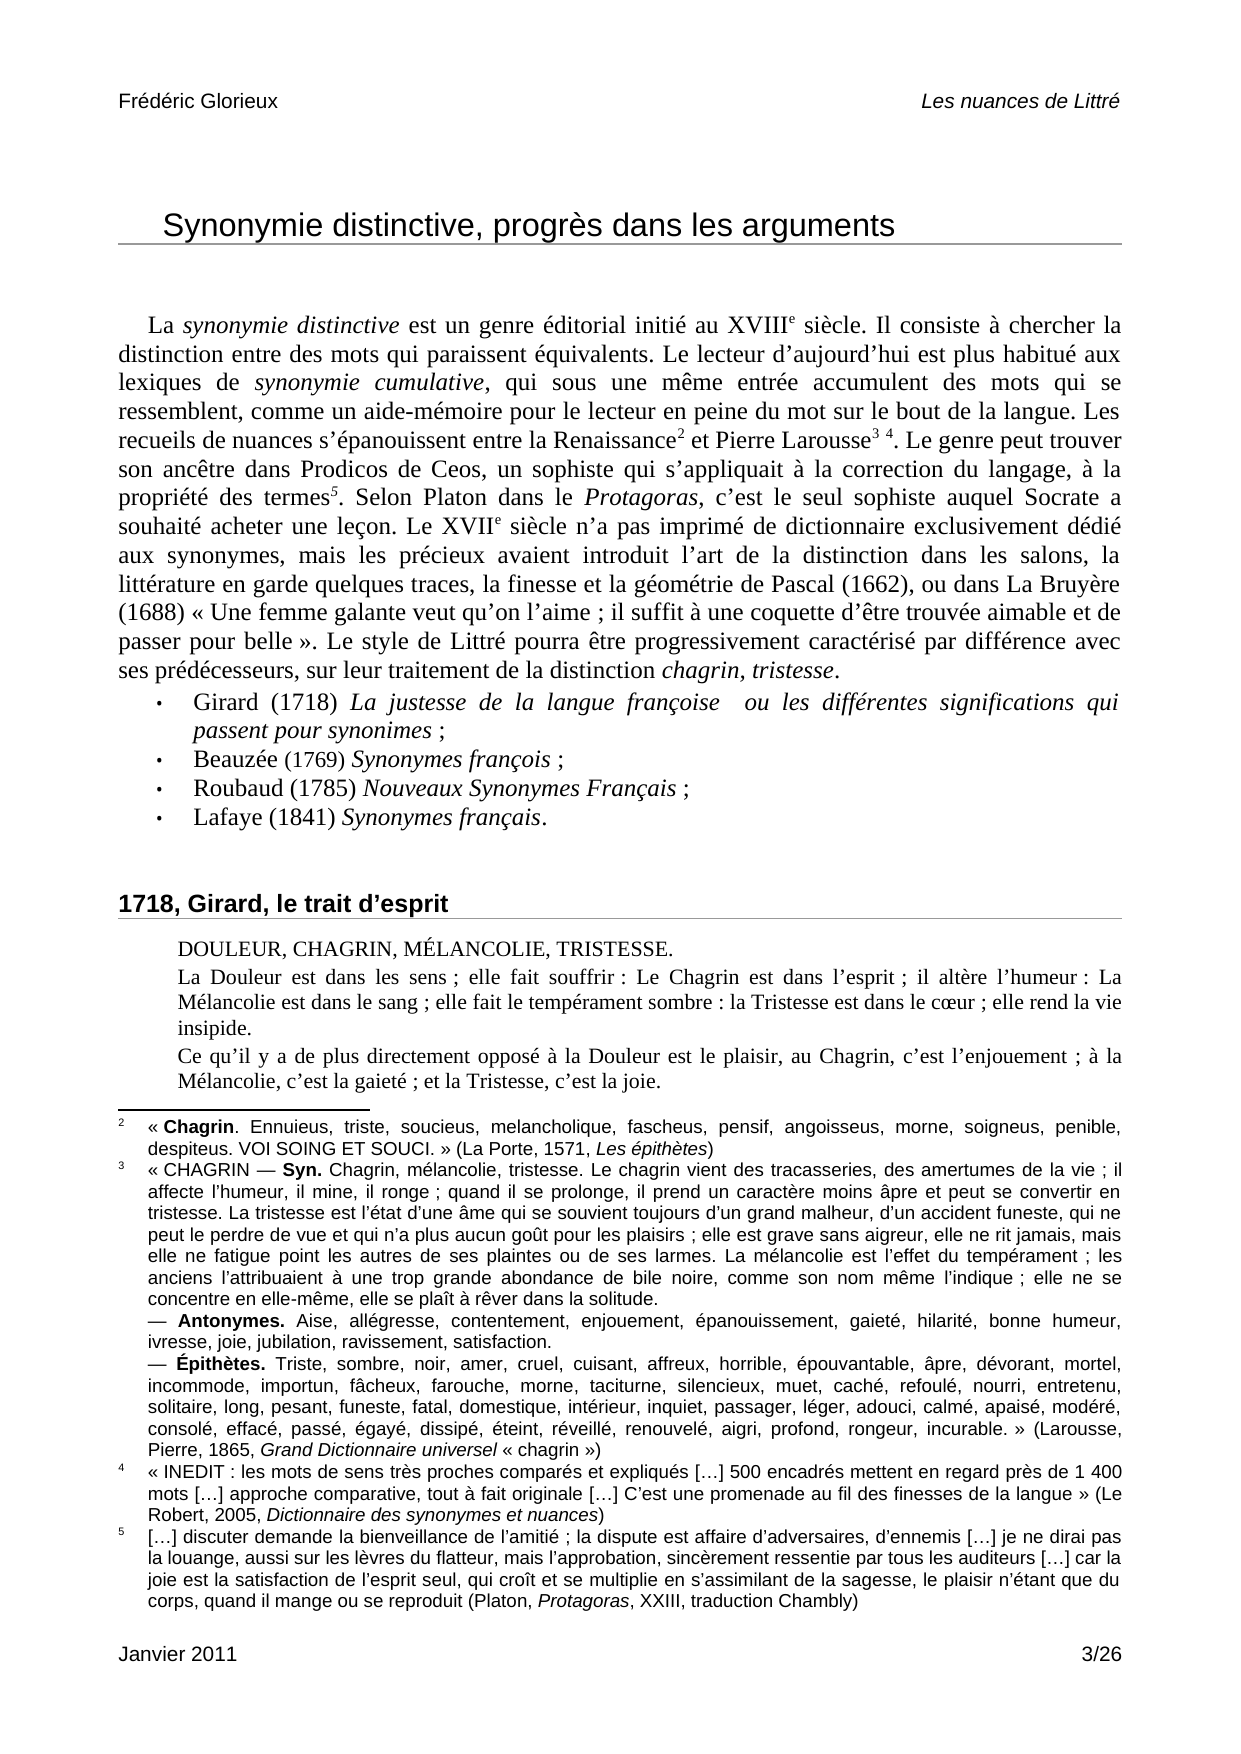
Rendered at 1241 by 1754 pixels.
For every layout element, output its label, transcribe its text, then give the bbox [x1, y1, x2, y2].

text La synonymie distinctive est un genre éditorial initié au XVIIIe siècle. Il consiste à chercher la distinction entre des mots qui paraissent équivalents. Le lecteur d’aujourd’hui est plus habitué aux lexiques de synonymie cumulative, qui sous une même entrée accumulent des mots qui se ressemblent, comme un aide-mémoire pour le lecteur en peine du mot sur le bout de la langue. Les recueils de nuances s’épanouissent entre la Renaissance et Pierre Larousse . Le genre peut trouver son ancêtre dans Prodicos de Ceos, un sophiste qui s’appliquait à la correction du langage, à la propriété des termes. Selon Platon dans le Protagoras, c’est le seul sophiste auquel Socrate a souhaité acheter une leçon. Le XVIIe siècle n’a pas imprimé de dictionnaire exclusivement dédié aux synonymes, mais les précieux avaient introduit l’art de la distinction dans les salons, la littérature en garde quelques traces, la finesse et la géométrie de Pascal (1662), ou dans La Bruyère (1688) « Une femme galante veut qu’on l’aime ; il suffit à une coquette d’être trouvée aimable et de passer pour belle ». Le style de Littré pourra être progressivement caractérisé par différence avec ses prédécesseurs, sur leur traitement de la distinction chagrin, tristesse. [118, 310, 1122, 684]
list Beauzée (1769) Synonymes françois ; [156, 744, 1122, 773]
text […] discuter demande la bienveillance de l’amitié ; la dispute est affaire d’adversaires, d’ennemis […] je ne dirai pas la louange, aussi sur les lèvres du flatteur, mais l’approbation, sincèrement ressentie par tous les auditeurs […] car la joie est la satisfaction de l’esprit seul, qui croît et se multiplie en s’assimilant de la sagesse, le plaisir n’étant que du corps, quand il mange ou se reproduit (Platon, Protagoras, XXIII, traduction Chambly) [118, 1525, 1122, 1612]
text « INEDIT : les mots de sens très proches comparés et expliqués […] 500 encadrés mettent en regard près de 1 400 mots […] approche comparative, tout à fait originale […] C’est une promenade au fil des finesses de la langue » (Le Robert, 2005, Dictionnaire des synonymes et nuances) [118, 1461, 1122, 1525]
text « Chagrin. Ennuieus, triste, soucieus, melancholique, fascheus, pensif, angoisseus, morne, soigneus, penible, despiteus. VOI SOING ET SOUCI. » (La Porte, 1571, Les épithètes) [118, 1116, 1122, 1159]
list Lafaye (1841) Synonymes français. [156, 802, 1122, 830]
text DOULEUR, CHAGRIN, MÉLANCOLIE, TRISTESSE. [177, 936, 1122, 961]
text « CHAGRIN — Syn. Chagrin, mélancolie, tristesse. Le chagrin vient des tracasseries, des amertumes de la vie ; il affecte l’humeur, il mine, il ronge ; quand il se prolonge, il prend un caractère moins âpre et peut se convertir en tristesse. La tristesse est l’état d’une âme qui se souvient toujours d’un grand malheur, d’un accident funeste, qui ne peut le perdre de vue et qui n’a plus aucun goût pour les plaisirs ; elle est grave sans aigreur, elle ne rit jamais, mais elle ne fatigue point les autres de ses plaintes ou de ses larmes. La mélancolie est l’effet du tempérament ; les anciens l’attribuaient à une trop grande abondance de bile noire, comme son nom même l’indique ; elle ne se concentre en elle-même, elle se plaît à rêver dans la solitude. — Antonymes. Aise, allégresse, contentement, enjouement, épanouissement, gaieté, hilarité, bonne humeur, ivresse, joie, jubilation, ravissement, satisfaction. — Épithètes. Triste, sombre, noir, amer, cruel, cuisant, affreux, horrible, épouvantable, âpre, dévorant, mortel, incommode, importun, fâcheux, farouche, morne, taciturne, silencieux, muet, caché, refoulé, nourri, entretenu, solitaire, long, pesant, funeste, fatal, domestique, intérieur, inquiet, passager, léger, adouci, calmé, apaisé, modéré, consolé, effacé, passé, égayé, dissipé, éteint, réveillé, renouvelé, aigri, profond, rongeur, incurable. » (Larousse, Pierre, 1865, Grand Dictionnaire universel « chagrin ») [118, 1159, 1122, 1461]
subtitle 1718, Girard, le trait d’esprit [118, 889, 1122, 918]
subtitle Synonymie distinctive, progrès dans les arguments [118, 206, 1122, 243]
list Roubaud (1785) Nouveaux Synonymes Français ; [156, 773, 1122, 802]
text La Douleur est dans les sens ; elle fait souffrir : Le Chagrin est dans l’esprit ; il altère l’humeur : La Mélancolie est dans le sang ; elle fait le tempérament sombre : la Tristesse est dans le cœur ; elle rend la vie insipide. [177, 964, 1122, 1040]
text Ce qu’il y a de plus directement opposé à la Douleur est le plaisir, au Chagrin, c’est l’enjouement ; à la Mélancolie, c’est la gaieté ; et la Tristesse, c’est la joie. [177, 1043, 1122, 1093]
list Girard (1718) La justesse de la langue françoise ou les différentes significations qui passent pour synonimes ; [156, 687, 1122, 744]
